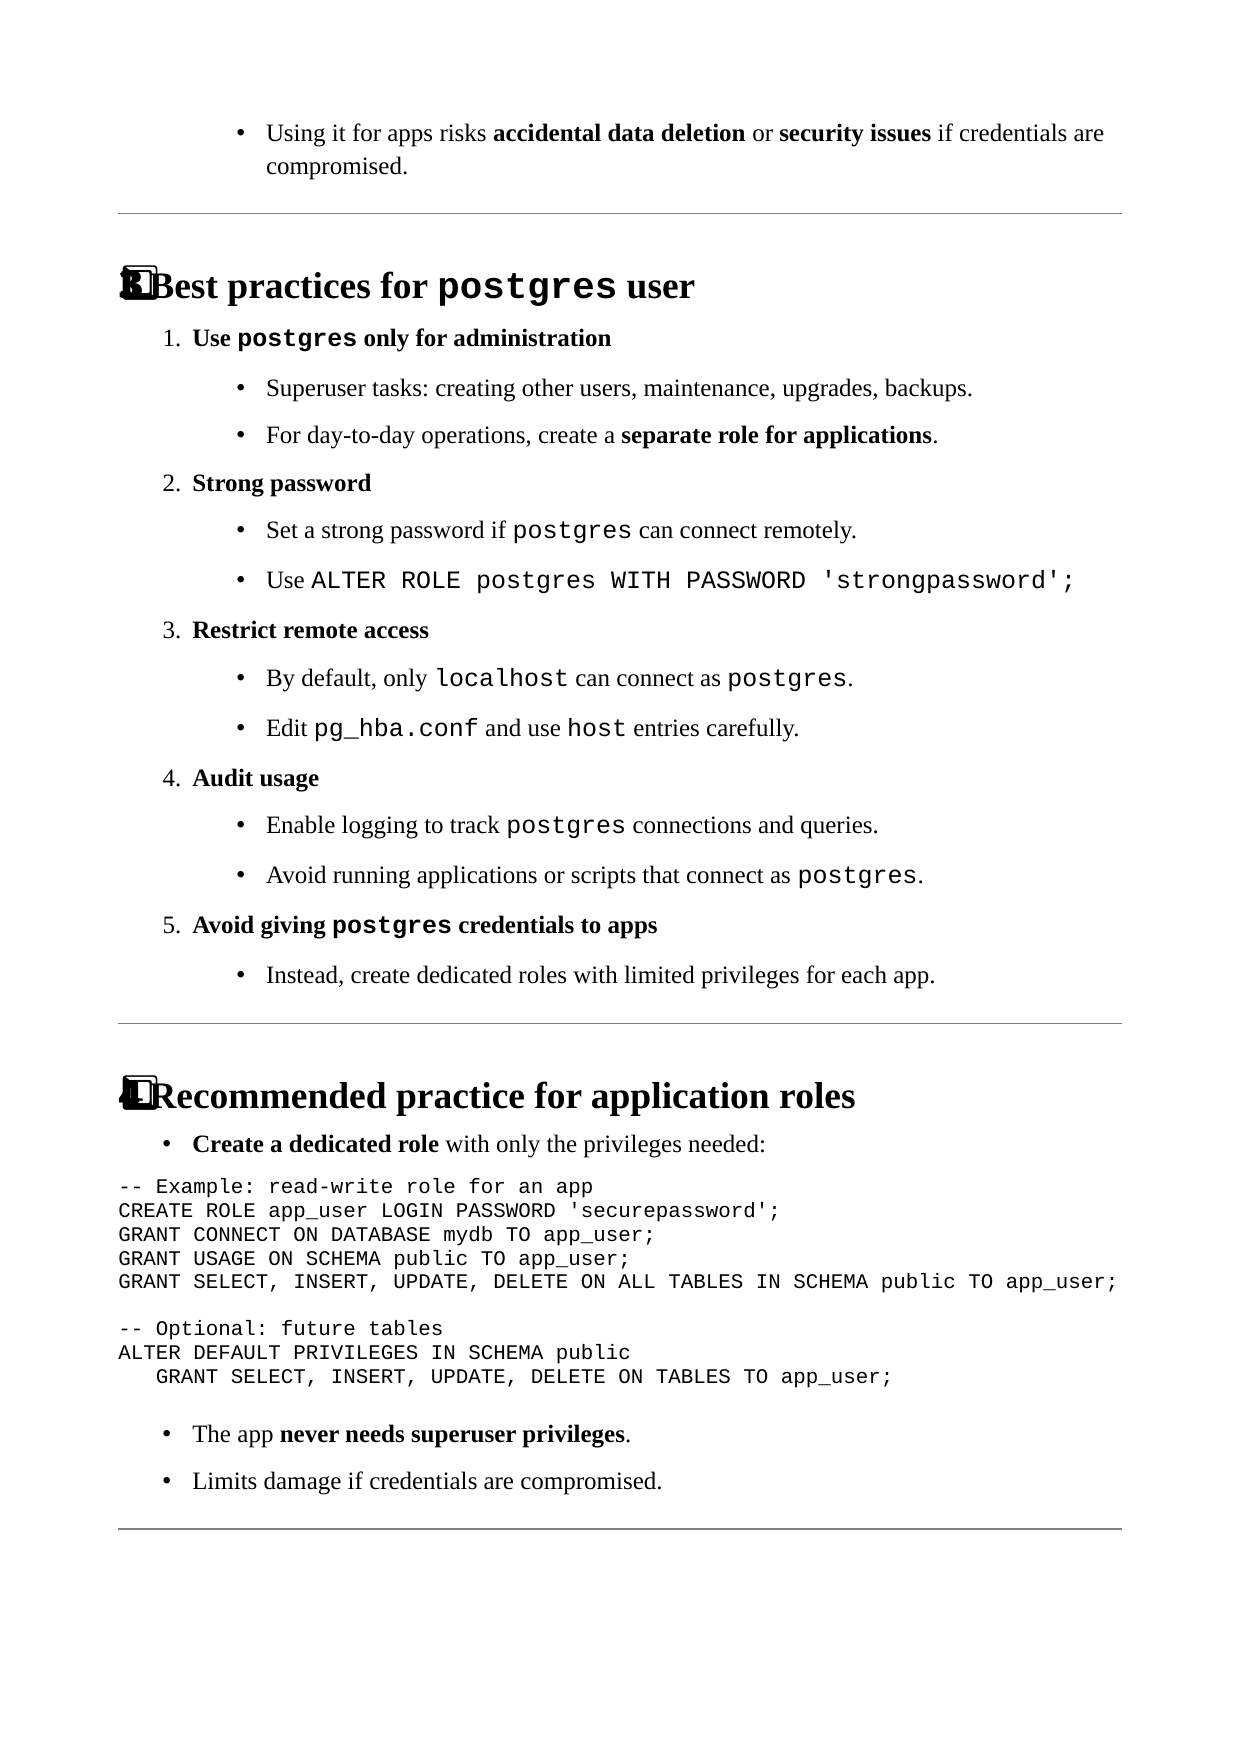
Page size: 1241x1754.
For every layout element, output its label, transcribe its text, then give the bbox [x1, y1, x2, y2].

list Use ALTER ROLE postgres WITH PASSWORD 'strongpassword'; [236, 565, 1122, 596]
list By default, only localhost can connect as postgres. [236, 663, 1122, 694]
text -- Optional: future tables [118, 1318, 1122, 1342]
subtitle 3️⃣ Best practices for postgres user [118, 264, 1122, 310]
list Create a dedicated role with only the privileges needed: [162, 1129, 1122, 1158]
list Superuser tasks: creating other users, maintenance, upgrades, backups. [236, 373, 1122, 401]
list Audit usage [162, 763, 1122, 792]
text GRANT CONNECT ON DATABASE mydb TO app_user; [118, 1224, 1122, 1247]
list Avoid giving postgres credentials to apps [162, 911, 1122, 941]
list Restrict remote access [162, 615, 1122, 644]
text GRANT SELECT, INSERT, UPDATE, DELETE ON ALL TABLES IN SCHEMA public TO app_user; [118, 1271, 1122, 1295]
list Use postgres only for administration [162, 323, 1122, 353]
text ALTER DEFAULT PRIVILEGES IN SCHEMA public [118, 1342, 1122, 1366]
list Using it for apps risks accidental data deletion or security issues if credentials are compromised. [236, 118, 1122, 180]
list Enable logging to track postgres connections and queries. [236, 811, 1122, 841]
list Strong password [162, 468, 1122, 497]
list Avoid running applications or scripts that connect as postgres. [236, 861, 1122, 891]
list Edit pg_hba.conf and use host entries carefully. [236, 713, 1122, 744]
list The app never needs superuser privileges. [162, 1419, 1122, 1448]
list For day-to-day operations, create a separate role for applications. [236, 420, 1122, 449]
text GRANT SELECT, INSERT, UPDATE, DELETE ON TABLES TO app_user; [118, 1366, 1122, 1389]
text -- Example: read-write role for an app [118, 1177, 1122, 1200]
list Limits damage if credentials are compromised. [162, 1466, 1122, 1495]
subtitle 4️⃣ Recommended practice for application roles [118, 1073, 1122, 1116]
list Instead, create dedicated roles with limited privileges for each app. [236, 961, 1122, 989]
text GRANT USAGE ON SCHEMA public TO app_user; [118, 1247, 1122, 1271]
list Set a strong password if postgres can connect remotely. [236, 515, 1122, 546]
text CREATE ROLE app_user LOGIN PASSWORD 'securepassword'; [118, 1200, 1122, 1224]
